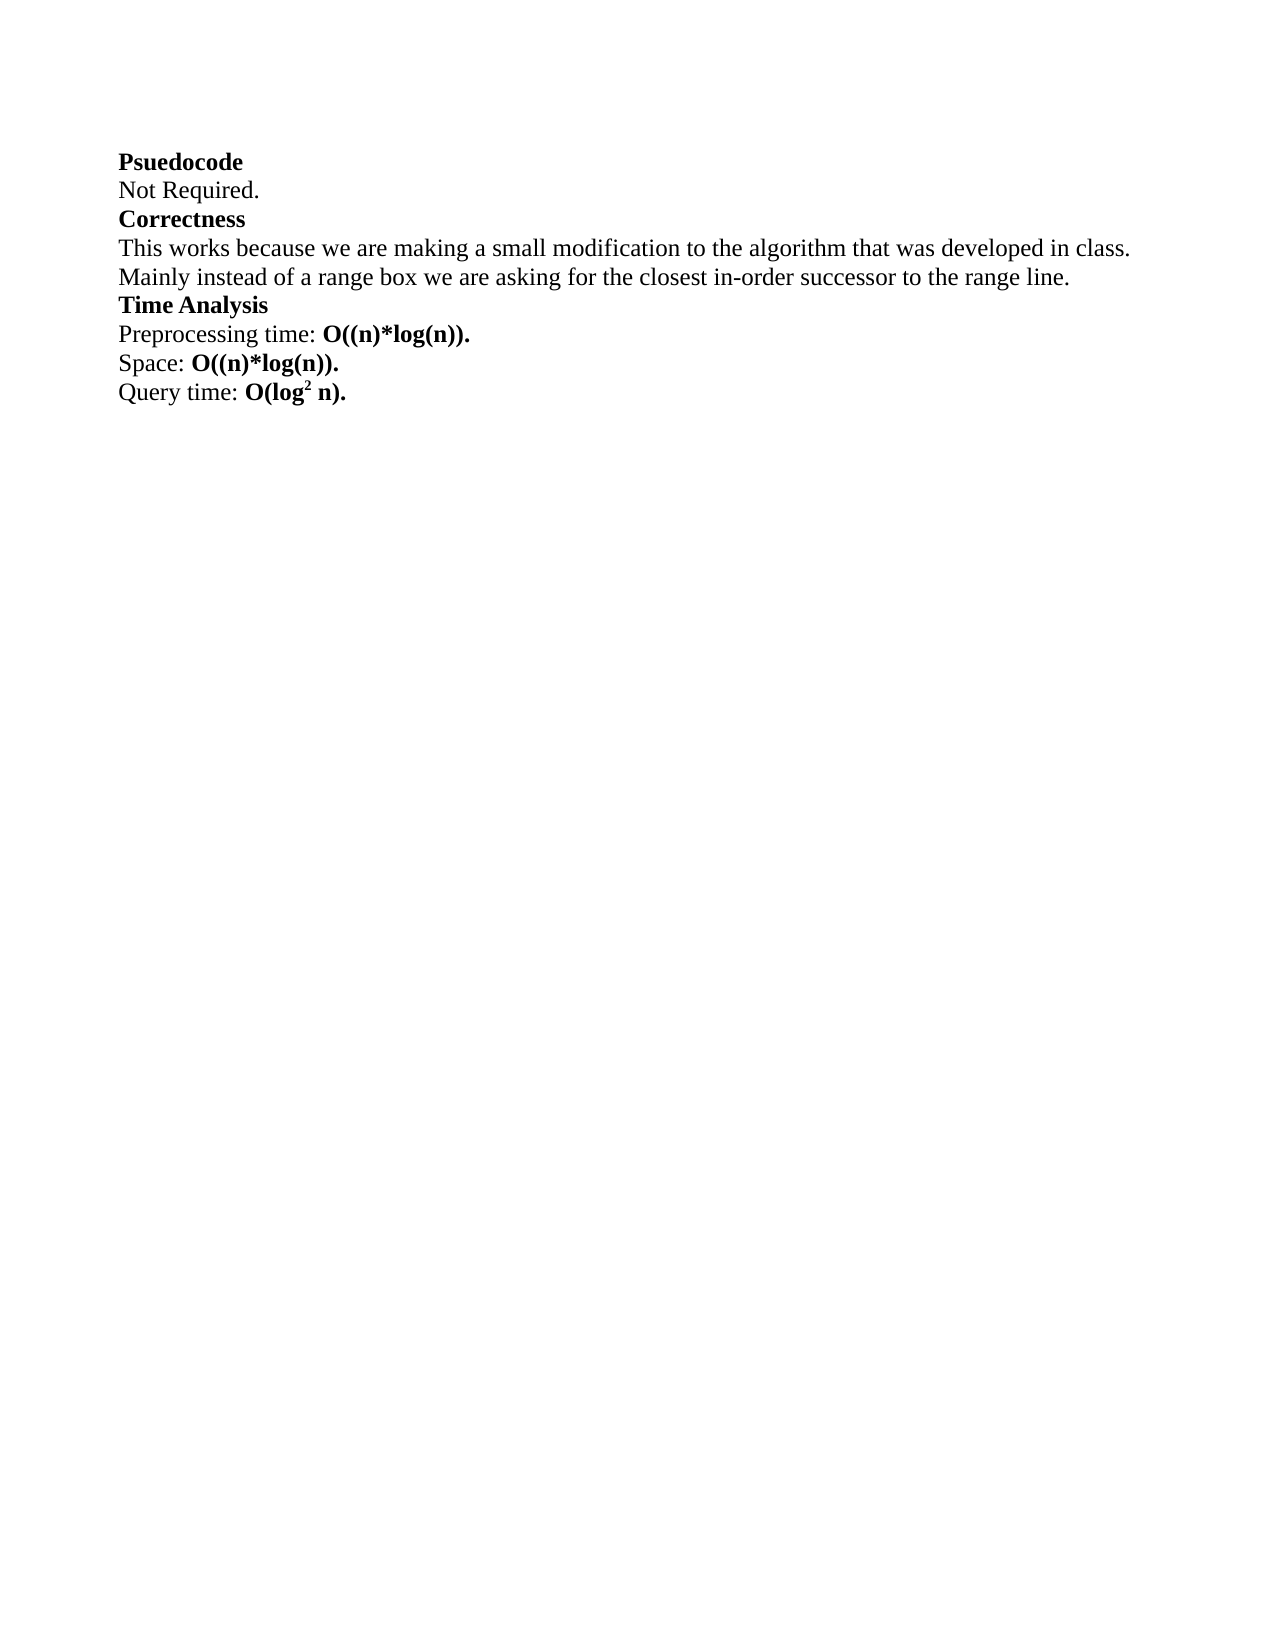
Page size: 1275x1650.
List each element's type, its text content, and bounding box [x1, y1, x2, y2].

text Space: O((n)*log(n)). [118, 348, 1157, 377]
text Not Required. [118, 176, 1157, 204]
text Query time: O(log2 n). [118, 377, 1157, 406]
text Psuedocode [118, 147, 1157, 176]
text Preprocessing time: O((n)*log(n)). [118, 319, 1157, 348]
text Time Analysis [118, 291, 1157, 319]
text This works because we are making a small modification to the algorithm that was developed in class. Mainly instead of a range box we are asking for the closest in-order successor to the range line. [118, 233, 1157, 291]
text Correctness [118, 204, 1157, 233]
